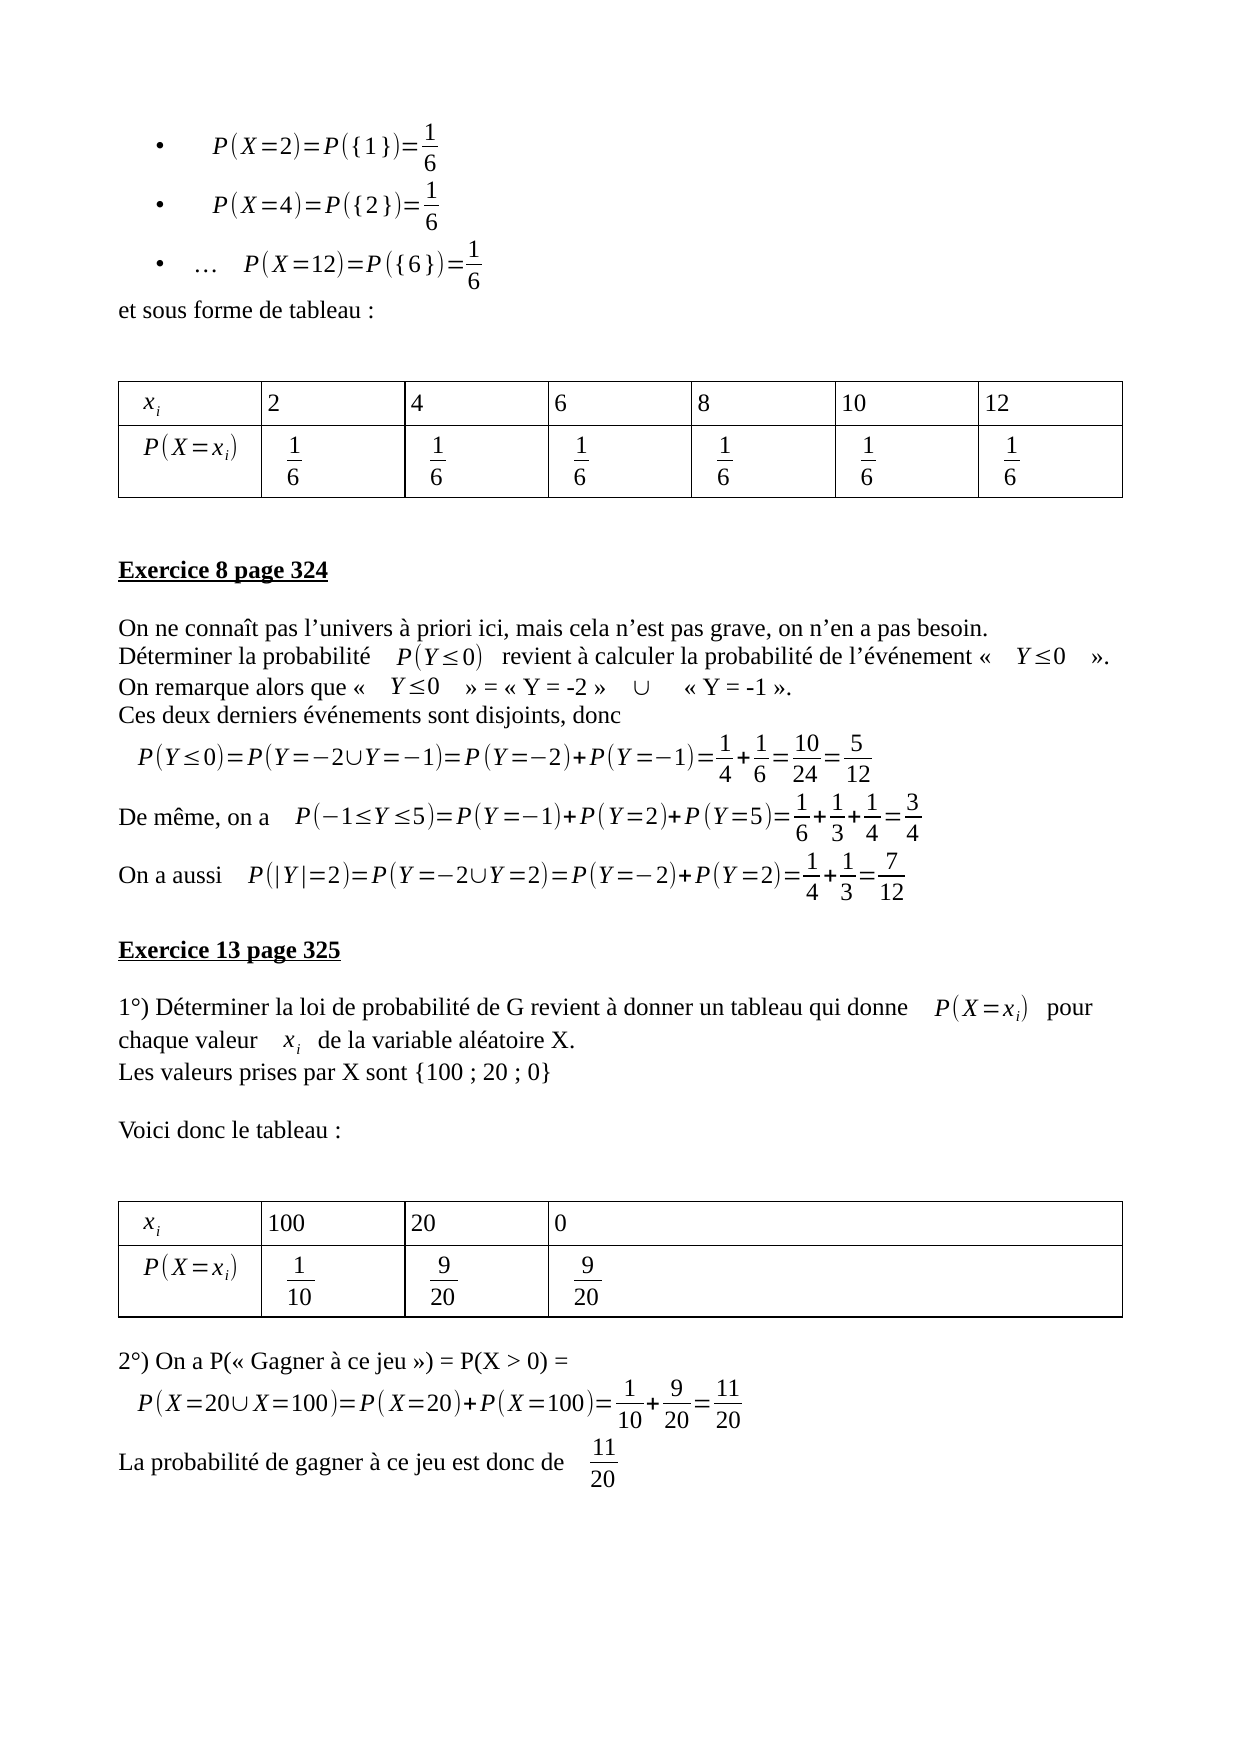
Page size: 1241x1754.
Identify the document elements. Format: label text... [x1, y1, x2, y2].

table_cell [549, 426, 691, 497]
table_header 8 [692, 382, 835, 425]
text Exercice 13 page 325 [118, 935, 1122, 964]
table_cell [836, 426, 978, 497]
table_header [119, 1202, 261, 1245]
table_cell [692, 426, 835, 497]
table_cell [262, 426, 404, 497]
list … [156, 236, 1122, 295]
table_cell [119, 426, 261, 497]
table_cell [979, 426, 1122, 497]
table_cell [406, 426, 548, 497]
table_cell [119, 1246, 261, 1316]
table_header 2 [262, 382, 404, 425]
table_header 20 [406, 1202, 548, 1245]
text et sous forme de tableau : [118, 295, 1122, 324]
text On remarque alors que « » = « Y = -2 » « Y = -1 ». [118, 672, 1122, 701]
text Déterminer la probabilité revient à calculer la probabilité de l’événement « ». [118, 641, 1122, 672]
table_header 0 [549, 1202, 1122, 1245]
table_header 100 [262, 1202, 404, 1245]
table_cell [262, 1246, 404, 1316]
text 2°) On a P(« Gagner à ce jeu ») = P(X > 0) = [118, 1346, 1122, 1434]
table_header [119, 382, 261, 425]
table_header 6 [549, 382, 691, 425]
table_header 10 [836, 382, 978, 425]
table_header 12 [979, 382, 1122, 425]
text Voici donc le tableau : [118, 1115, 1122, 1144]
text Les valeurs prises par X sont {100 ; 20 ; 0} [118, 1057, 1122, 1086]
text 1°) Déterminer la loi de probabilité de G revient à donner un tableau qui donne pour chaque valeur de la variable aléatoire X. [118, 992, 1122, 1057]
text La probabilité de gagner à ce jeu est donc de [118, 1434, 1122, 1493]
text Ces deux derniers événements sont disjoints, donc [118, 701, 1122, 729]
text On a aussi [118, 847, 1122, 906]
table_header 4 [406, 382, 548, 425]
table_cell [406, 1246, 548, 1316]
text De même, on a [118, 788, 1122, 847]
table_cell [549, 1246, 1122, 1316]
text On ne connaît pas l’univers à priori ici, mais cela n’est pas grave, on n’en a pas besoin. [118, 613, 1122, 641]
text Exercice 8 page 324 [118, 555, 1122, 584]
